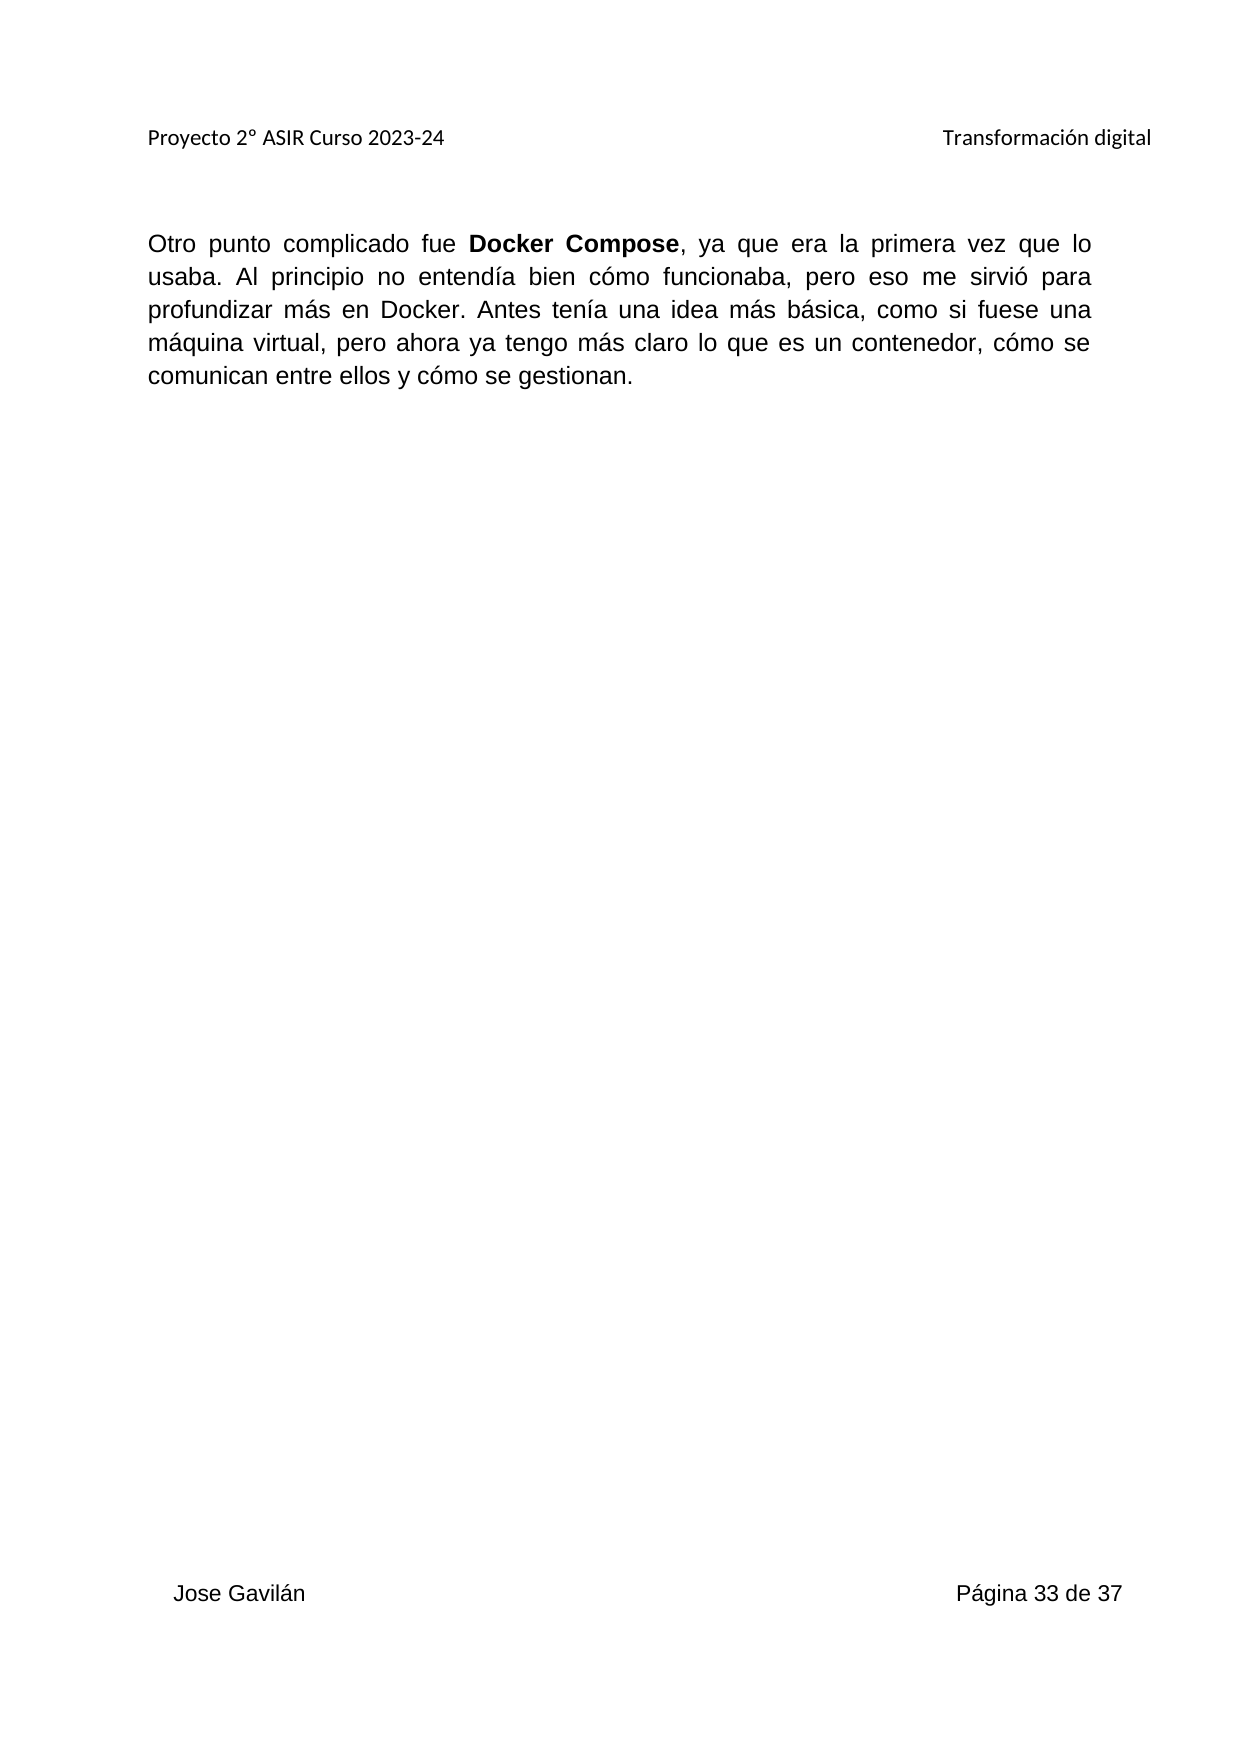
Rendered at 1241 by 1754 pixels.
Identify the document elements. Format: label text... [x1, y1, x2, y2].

text Otro punto complicado fue Docker Compose, ya que era la primera vez que lo usaba. Al principio no entendía bien cómo funcionaba, pero eso me sirvió para profundizar más en Docker. Antes tenía una idea más básica, como si fuese una máquina virtual, pero ahora ya tengo más claro lo que es un contenedor, cómo se comunican entre ellos y cómo se gestionan. [148, 229, 1093, 389]
